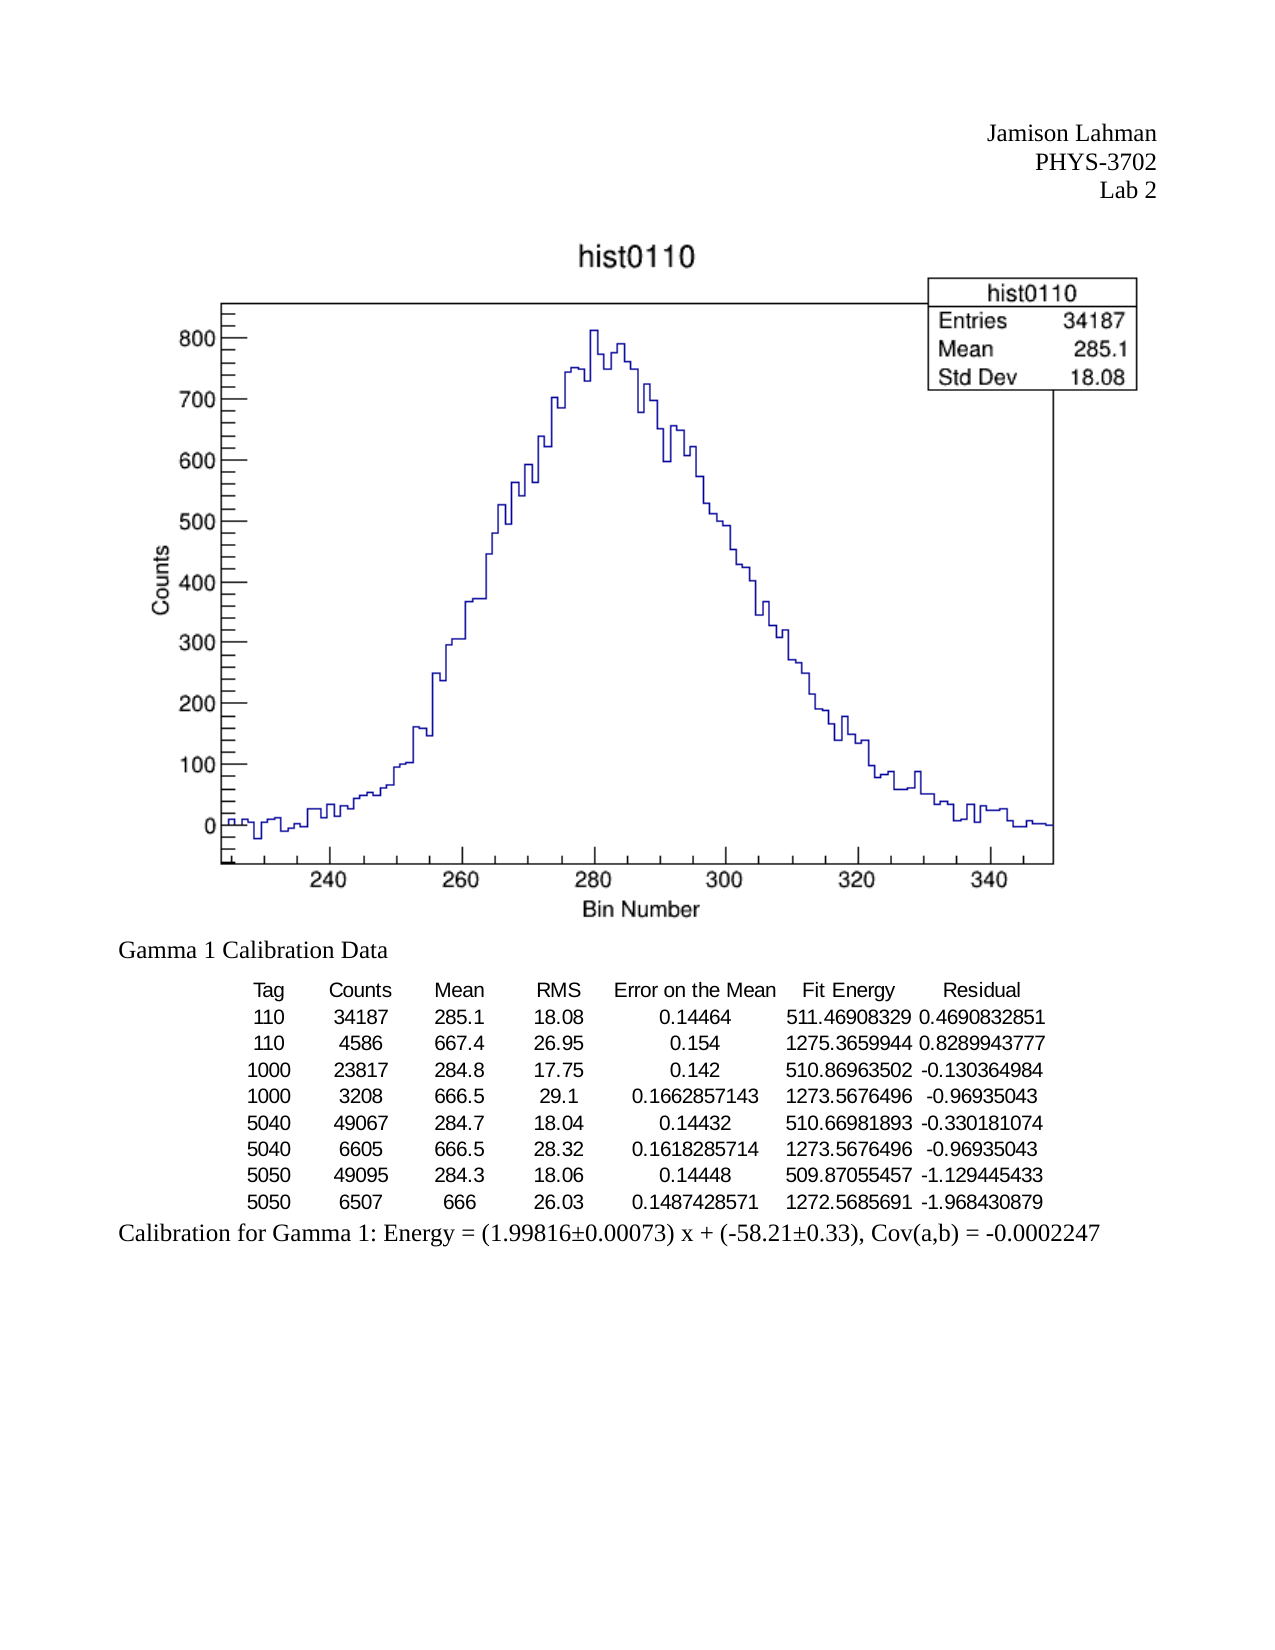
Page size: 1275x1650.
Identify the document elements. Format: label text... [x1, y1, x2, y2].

text Gamma 1 Calibration Data [118, 935, 1157, 963]
picture [118, 233, 1157, 935]
text Calibration for Gamma 1: Energy = (1.99816±0.00073) x + (-58.21±0.33), Cov(a,b) = -0.0002247 [118, 1133, 1157, 1247]
